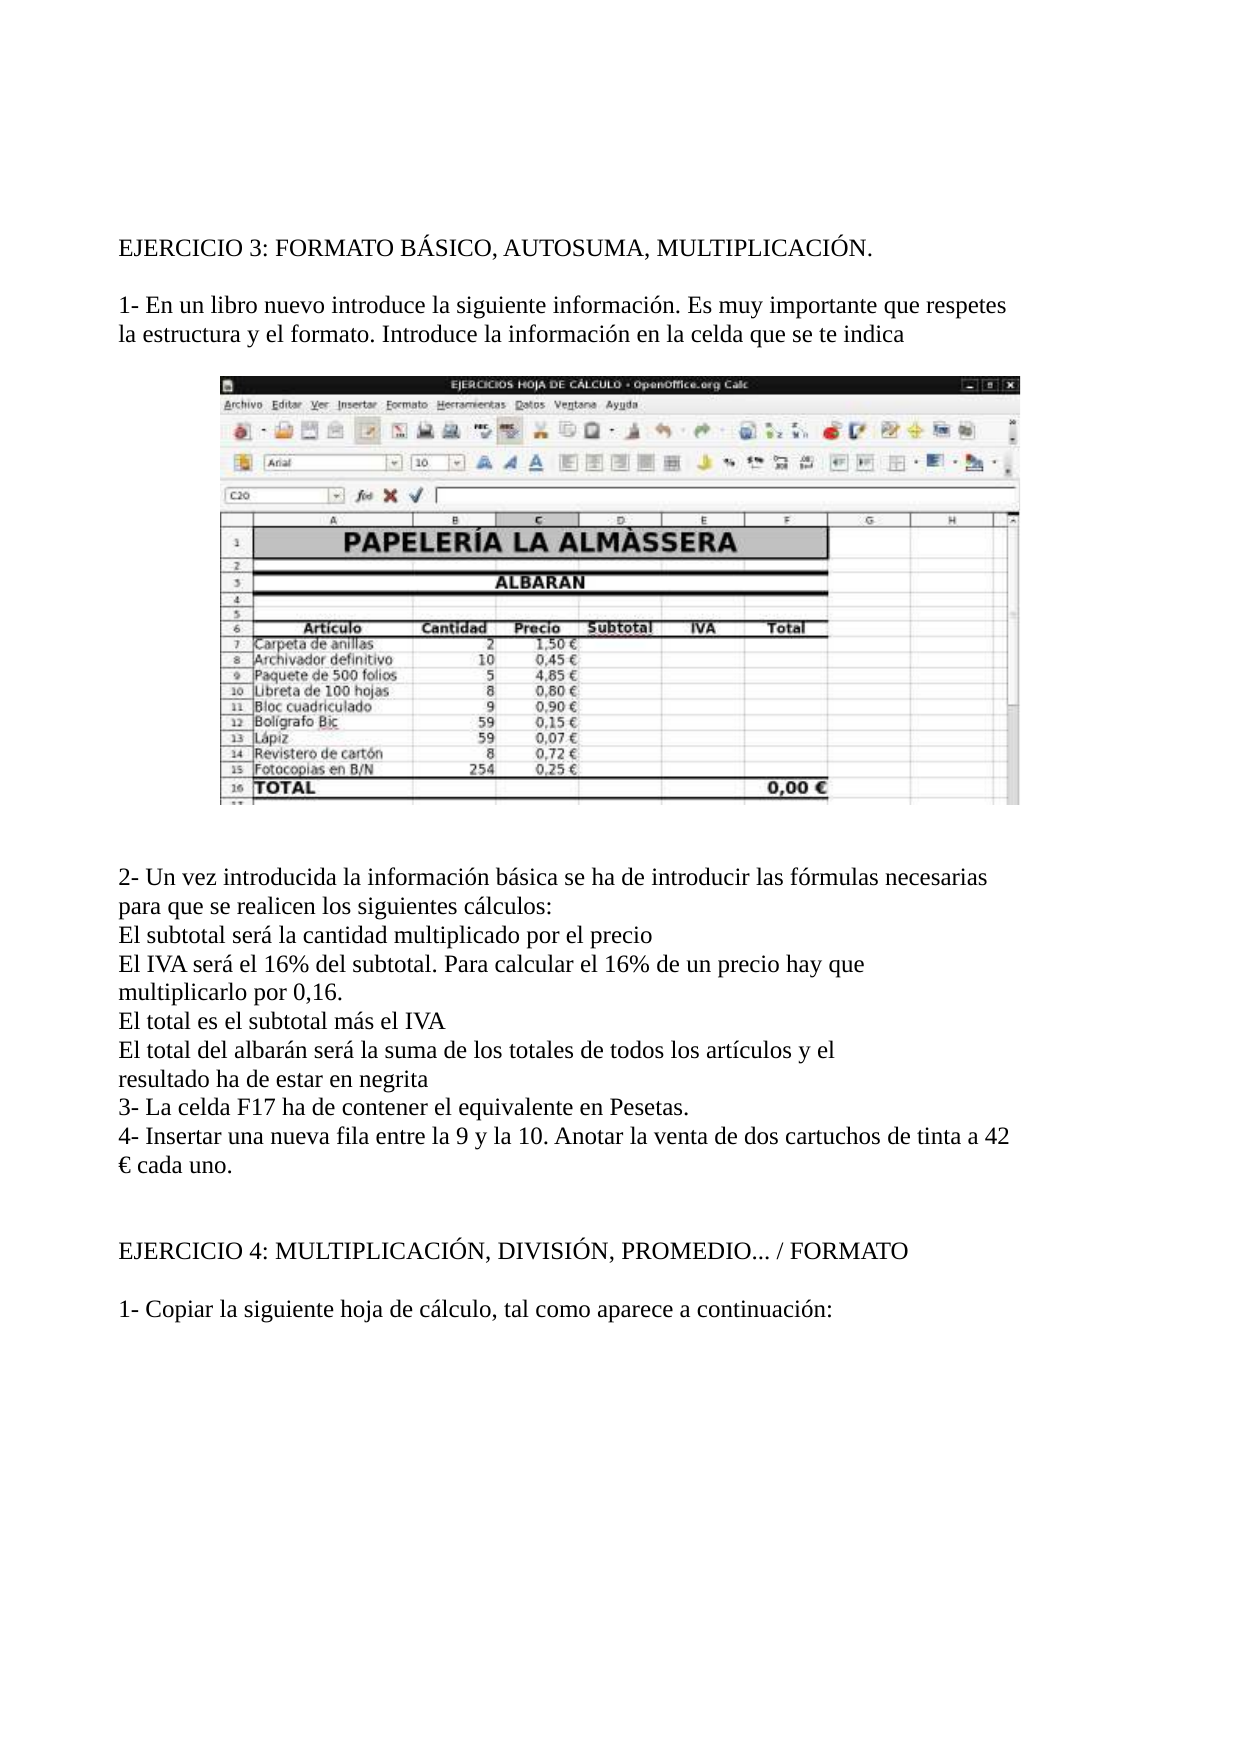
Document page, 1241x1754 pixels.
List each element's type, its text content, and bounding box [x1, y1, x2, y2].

text 2- Un vez introducida la información básica se ha de introducir las fórmulas necesarias [118, 862, 1122, 891]
text 1- En un libro nuevo introduce la siguiente información. Es muy importante que respetes [118, 291, 1122, 319]
text El subtotal será la cantidad multiplicado por el precio [118, 920, 1122, 949]
text resultado ha de estar en negrita [118, 1064, 1122, 1092]
text 3- La celda F17 ha de contener el equivalente en Pesetas. [118, 1092, 1122, 1121]
text El total del albarán será la suma de los totales de todos los artículos y el [118, 1035, 1122, 1064]
text El total es el subtotal más el IVA [118, 1006, 1122, 1035]
text la estructura y el formato. Introduce la información en la celda que se te indica [118, 319, 1122, 348]
text El IVA será el 16% del subtotal. Para calcular el 16% de un precio hay que [118, 949, 1122, 977]
text para que se realicen los siguientes cálculos: [118, 891, 1122, 920]
picture [220, 376, 1020, 805]
text 4- Insertar una nueva fila entre la 9 y la 10. Anotar la venta de dos cartuchos de tinta a 42 [118, 1121, 1122, 1150]
text € cada uno. [118, 1150, 1122, 1179]
text EJERCICIO 4: MULTIPLICACIÓN, DIVISIÓN, PROMEDIO... / FORMATO [118, 1236, 1122, 1265]
text 1- Copiar la siguiente hoja de cálculo, tal como aparece a continuación: [118, 1294, 1122, 1322]
text multiplicarlo por 0,16. [118, 977, 1122, 1006]
text EJERCICIO 3: FORMATO BÁSICO, AUTOSUMA, MULTIPLICACIÓN. [118, 233, 1122, 262]
